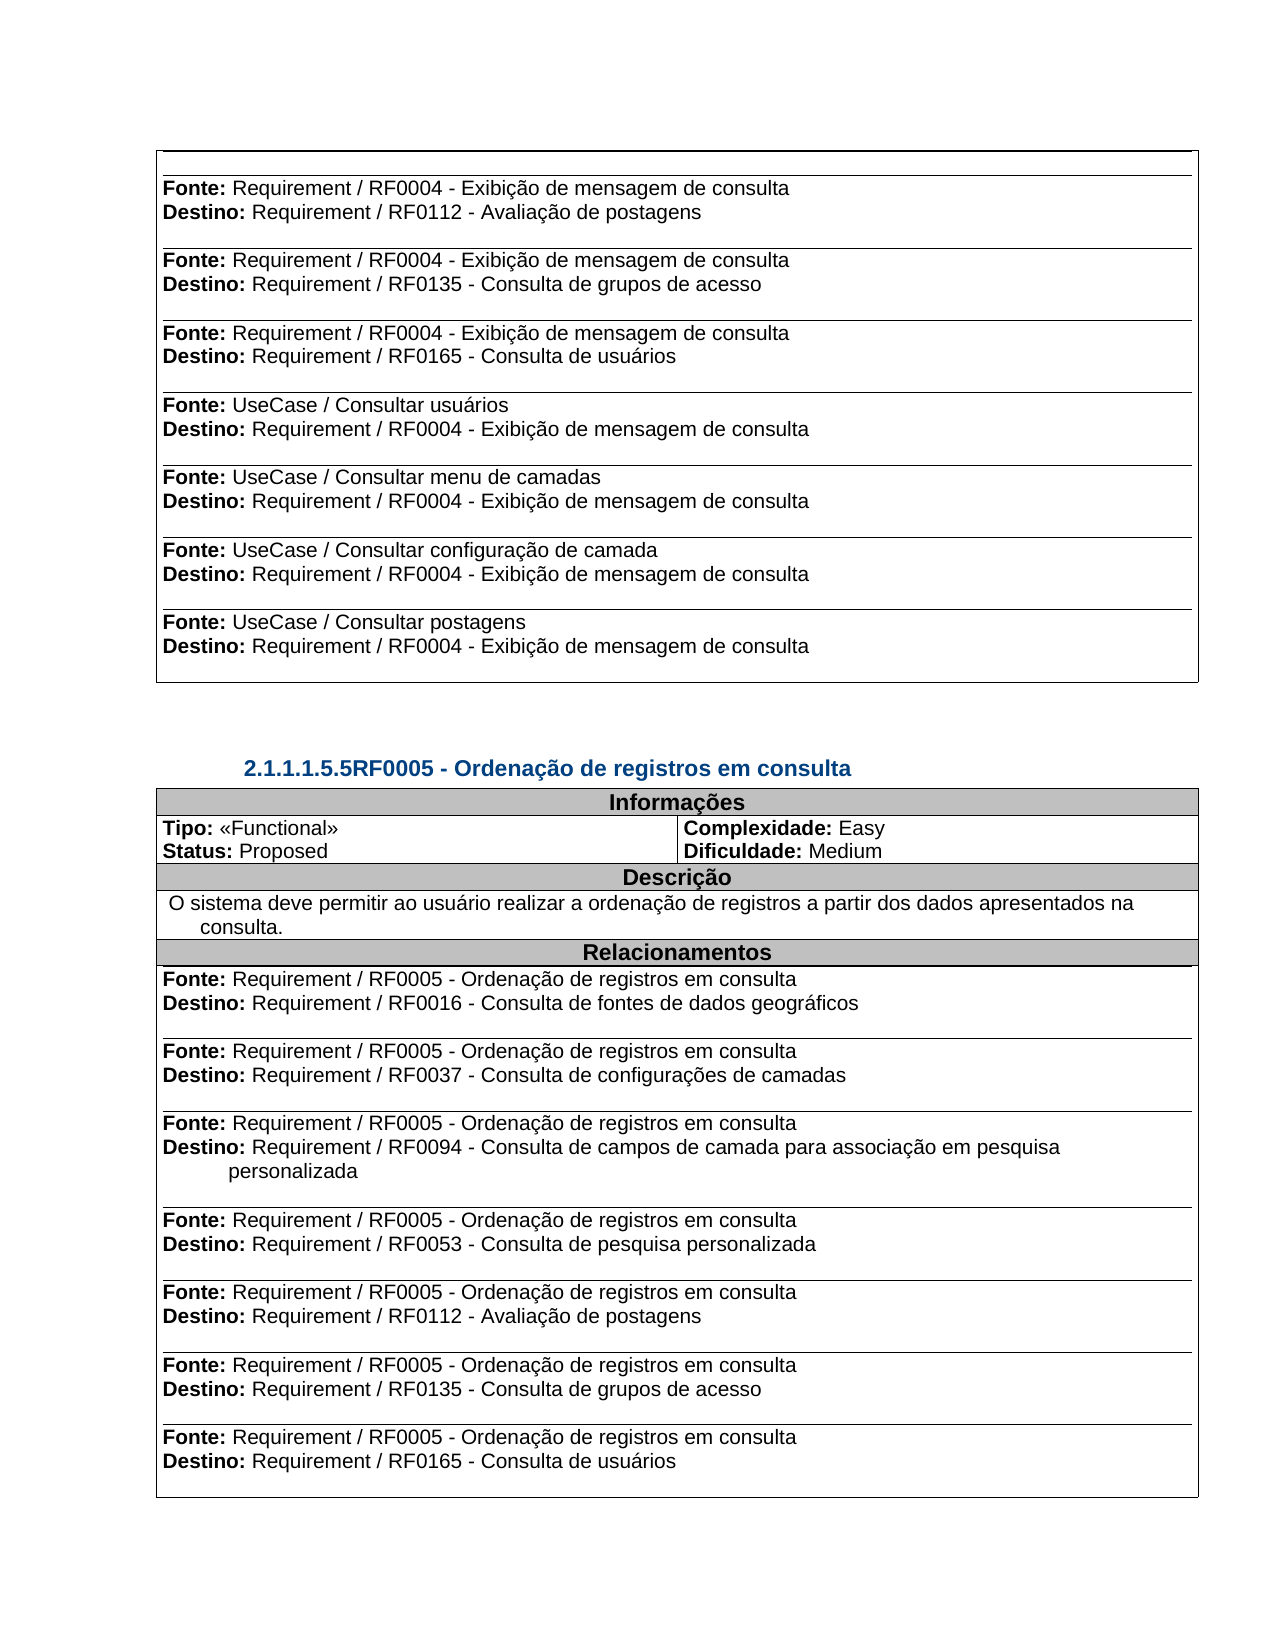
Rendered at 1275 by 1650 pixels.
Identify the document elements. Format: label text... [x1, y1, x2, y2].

table_cell Fonte: Requirement / RF0005 - Ordenação de registros em consulta Destino: Requirement / RF0165 - Consulta de usuários [163, 1425, 1192, 1497]
table_cell Fonte: Requirement / RF0005 - Ordenação de registros em consulta Destino: Requirement / RF0135 - Consulta de grupos de acesso [163, 1353, 1192, 1424]
table_cell Fonte: Requirement / RF0004 - Exibição de mensagem de consulta Destino: Requirement / RF0165 - Consulta de usuários [163, 321, 1192, 392]
table_cell Fonte: Requirement / RF0005 - Ordenação de registros em consulta Destino: Requirement / RF0112 - Avaliação de postagens [163, 1281, 1192, 1352]
table_header Informações [157, 789, 1198, 815]
table_cell Descrição [157, 864, 1198, 890]
list RF0005 - Ordenação de registros em consulta [244, 755, 1125, 782]
table_cell Fonte: UseCase / Consultar postagens Destino: Requirement / RF0004 - Exibição de mensagem de consulta [163, 610, 1192, 682]
table_cell Relacionamentos [157, 940, 1198, 965]
table_cell Fonte: UseCase / Consultar menu de camadas Destino: Requirement / RF0004 - Exibição de mensagem de consulta [163, 466, 1192, 537]
table_cell Fonte: Requirement / RF0004 - Exibição de mensagem de consulta Destino: Requirement / RF0112 - Avaliação de postagens [163, 176, 1192, 247]
table_cell [157, 151, 1198, 682]
table_cell [163, 152, 1192, 175]
table_cell Fonte: Requirement / RF0005 - Ordenação de registros em consulta Destino: Requirement / RF0037 - Consulta de configurações de camadas [163, 1039, 1192, 1111]
table_cell Complexidade: Easy Dificuldade: Medium [678, 816, 1198, 863]
table_cell Fonte: UseCase / Consultar configuração de camada Destino: Requirement / RF0004 - Exibição de mensagem de consulta [163, 538, 1192, 609]
table_cell Fonte: Requirement / RF0005 - Ordenação de registros em consulta Destino: Requirement / RF0094 - Consulta de campos de camada para associação em pesquisa personalizada [163, 1112, 1192, 1207]
table_cell Fonte: Requirement / RF0004 - Exibição de mensagem de consulta Destino: Requirement / RF0135 - Consulta de grupos de acesso [163, 249, 1192, 320]
table_cell O sistema deve permitir ao usuário realizar a ordenação de registros a partir dos dados apresentados na consulta. [157, 891, 1198, 938]
table_header Fonte: Requirement / RF0005 - Ordenação de registros em consulta Destino: Requirement / RF0016 - Consulta de fontes de dados geográficos [163, 967, 1192, 1038]
table_cell Fonte: Requirement / RF0005 - Ordenação de registros em consulta Destino: Requirement / RF0053 - Consulta de pesquisa personalizada [163, 1208, 1192, 1279]
table_cell Fonte: UseCase / Consultar usuários Destino: Requirement / RF0004 - Exibição de mensagem de consulta [163, 393, 1192, 464]
table_cell [157, 966, 1198, 1497]
table_cell Tipo: «Functional» Status: Proposed [157, 816, 677, 863]
